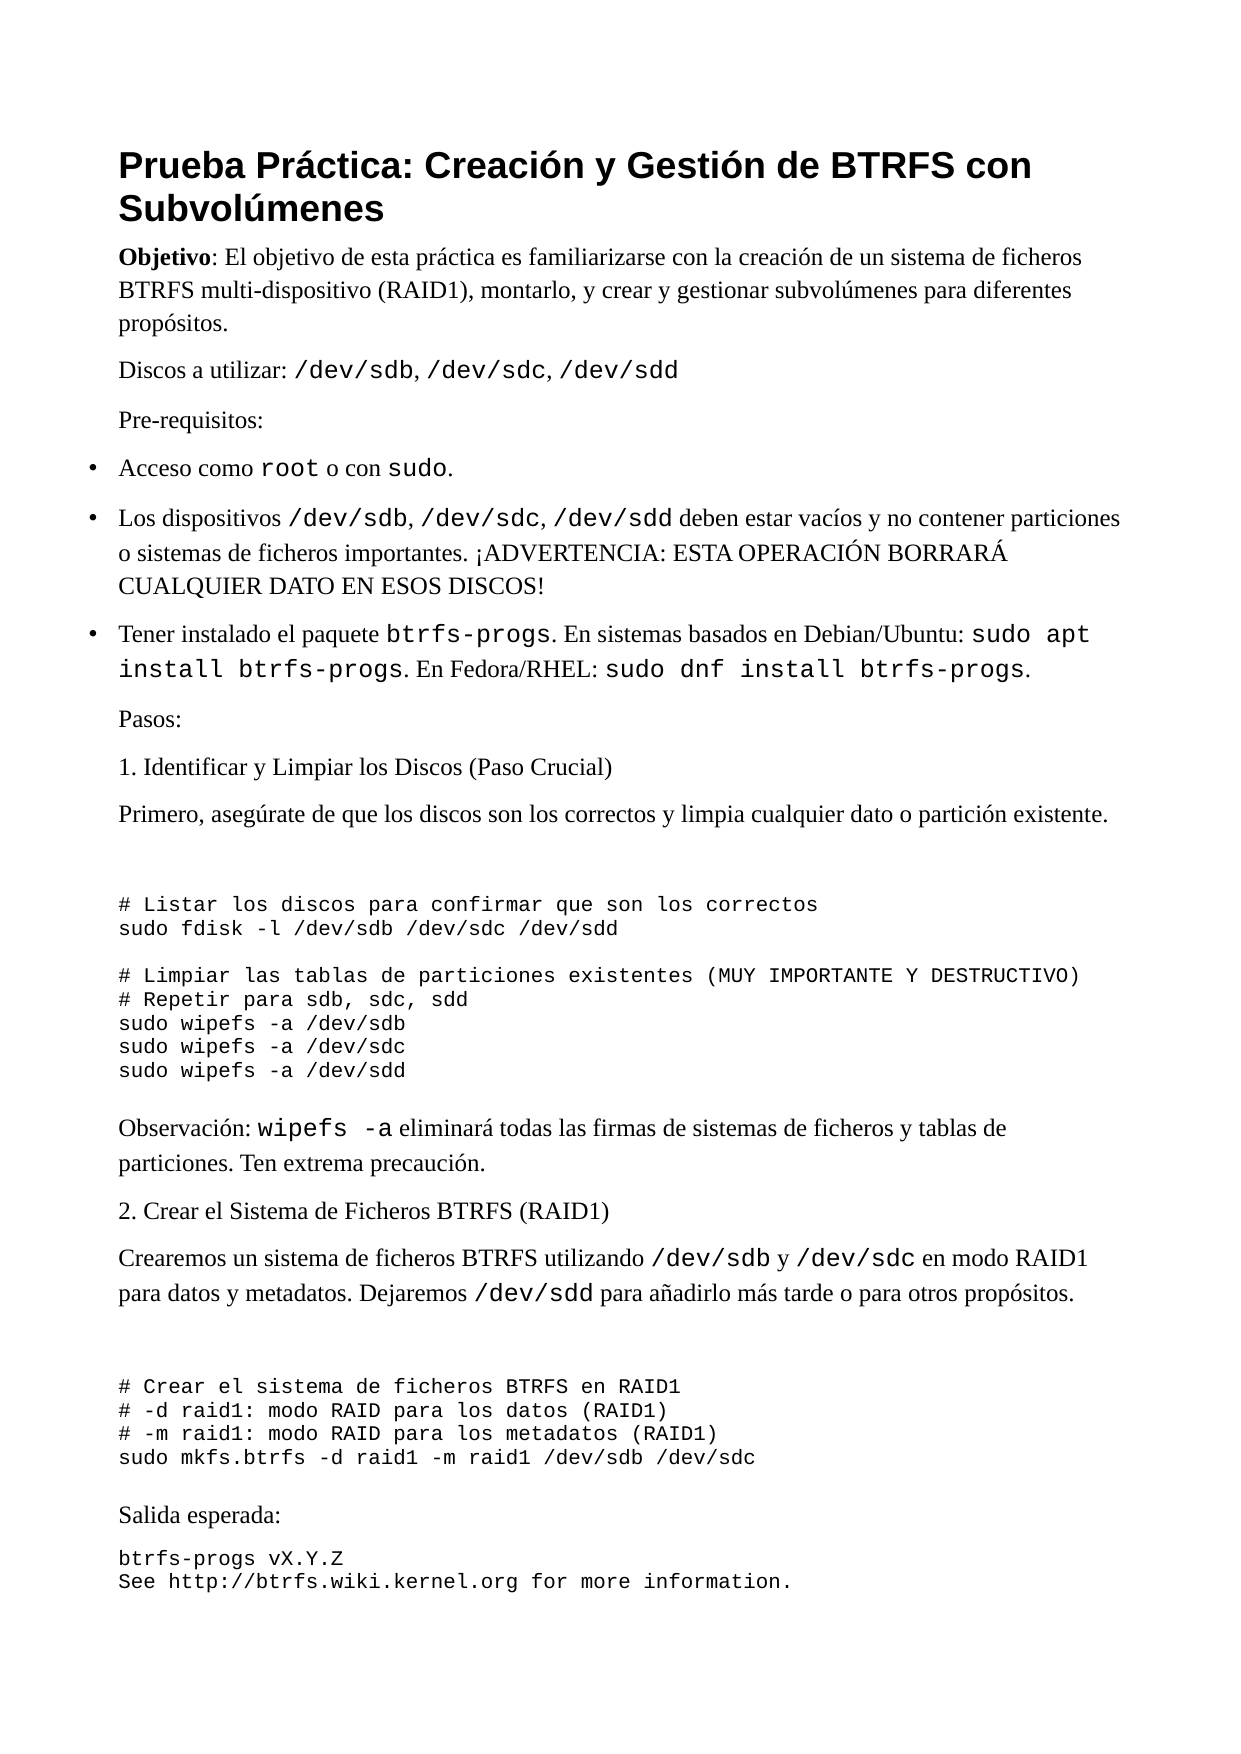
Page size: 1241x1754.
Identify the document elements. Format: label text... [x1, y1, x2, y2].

list Los dispositivos /dev/sdb, /dev/sdc, /dev/sdd deben estar vacíos y no contener particiones o sistemas de ficheros importantes. ¡ADVERTENCIA: ESTA OPERACIÓN BORRARÁ CUALQUIER DATO EN ESOS DISCOS! [118, 503, 1122, 600]
text Primero, asegúrate de que los discos son los correctos y limpia cualquier dato o partición existente. [118, 799, 1122, 828]
text Salida esperada: [118, 1500, 1122, 1529]
text Crearemos un sistema de ficheros BTRFS utilizando /dev/sdb y /dev/sdc en modo RAID1 para datos y metadatos. Dejaremos /dev/sdd para añadirlo más tarde o para otros propósitos. [118, 1243, 1122, 1309]
text Pasos: [118, 704, 1122, 733]
text Discos a utilizar: /dev/sdb, /dev/sdc, /dev/sdd [118, 356, 1122, 386]
list Acceso como root o con sudo. [118, 453, 1122, 484]
text sudo fdisk -l /dev/sdb /dev/sdc /dev/sdd [118, 918, 1122, 942]
text sudo wipefs -a /dev/sdd [118, 1060, 1122, 1083]
text Pre-requisitos: [118, 406, 1122, 434]
text Observación: wipefs -a eliminará todas las firmas de sistemas de ficheros y tablas de particiones. Ten extrema precaución. [118, 1113, 1122, 1177]
list Tener instalado el paquete btrfs-progs. En sistemas basados en Debian/Ubuntu: sudo apt install btrfs-progs. En Fedora/RHEL: sudo dnf install btrfs-progs. [118, 619, 1122, 685]
text # Crear el sistema de ficheros BTRFS en RAID1 [118, 1376, 1122, 1400]
text 1. Identificar y Limpiar los Discos (Paso Crucial) [118, 752, 1122, 780]
text # Listar los discos para confirmar que son los correctos [118, 894, 1122, 918]
text # -d raid1: modo RAID para los datos (RAID1) [118, 1400, 1122, 1423]
text btrfs-progs vX.Y.Z [118, 1548, 1122, 1571]
text 2. Crear el Sistema de Ficheros BTRFS (RAID1) [118, 1196, 1122, 1224]
text sudo wipefs -a /dev/sdb [118, 1013, 1122, 1036]
text Objetivo: El objetivo de esta práctica es familiarizarse con la creación de un sistema de ficheros BTRFS multi-dispositivo (RAID1), montarlo, y crear y gestionar subvolúmenes para diferentes propósitos. [118, 242, 1122, 337]
text # Repetir para sdb, sdc, sdd [118, 989, 1122, 1013]
text # Limpiar las tablas de particiones existentes (MUY IMPORTANTE Y DESTRUCTIVO) [118, 965, 1122, 989]
text sudo mkfs.btrfs -d raid1 -m raid1 /dev/sdb /dev/sdc [118, 1447, 1122, 1471]
subtitle Prueba Práctica: Creación y Gestión de BTRFS con Subvolúmenes [118, 143, 1122, 229]
text See http://btrfs.wiki.kernel.org for more information. [118, 1571, 1122, 1595]
text sudo wipefs -a /dev/sdc [118, 1036, 1122, 1060]
text # -m raid1: modo RAID para los metadatos (RAID1) [118, 1423, 1122, 1447]
